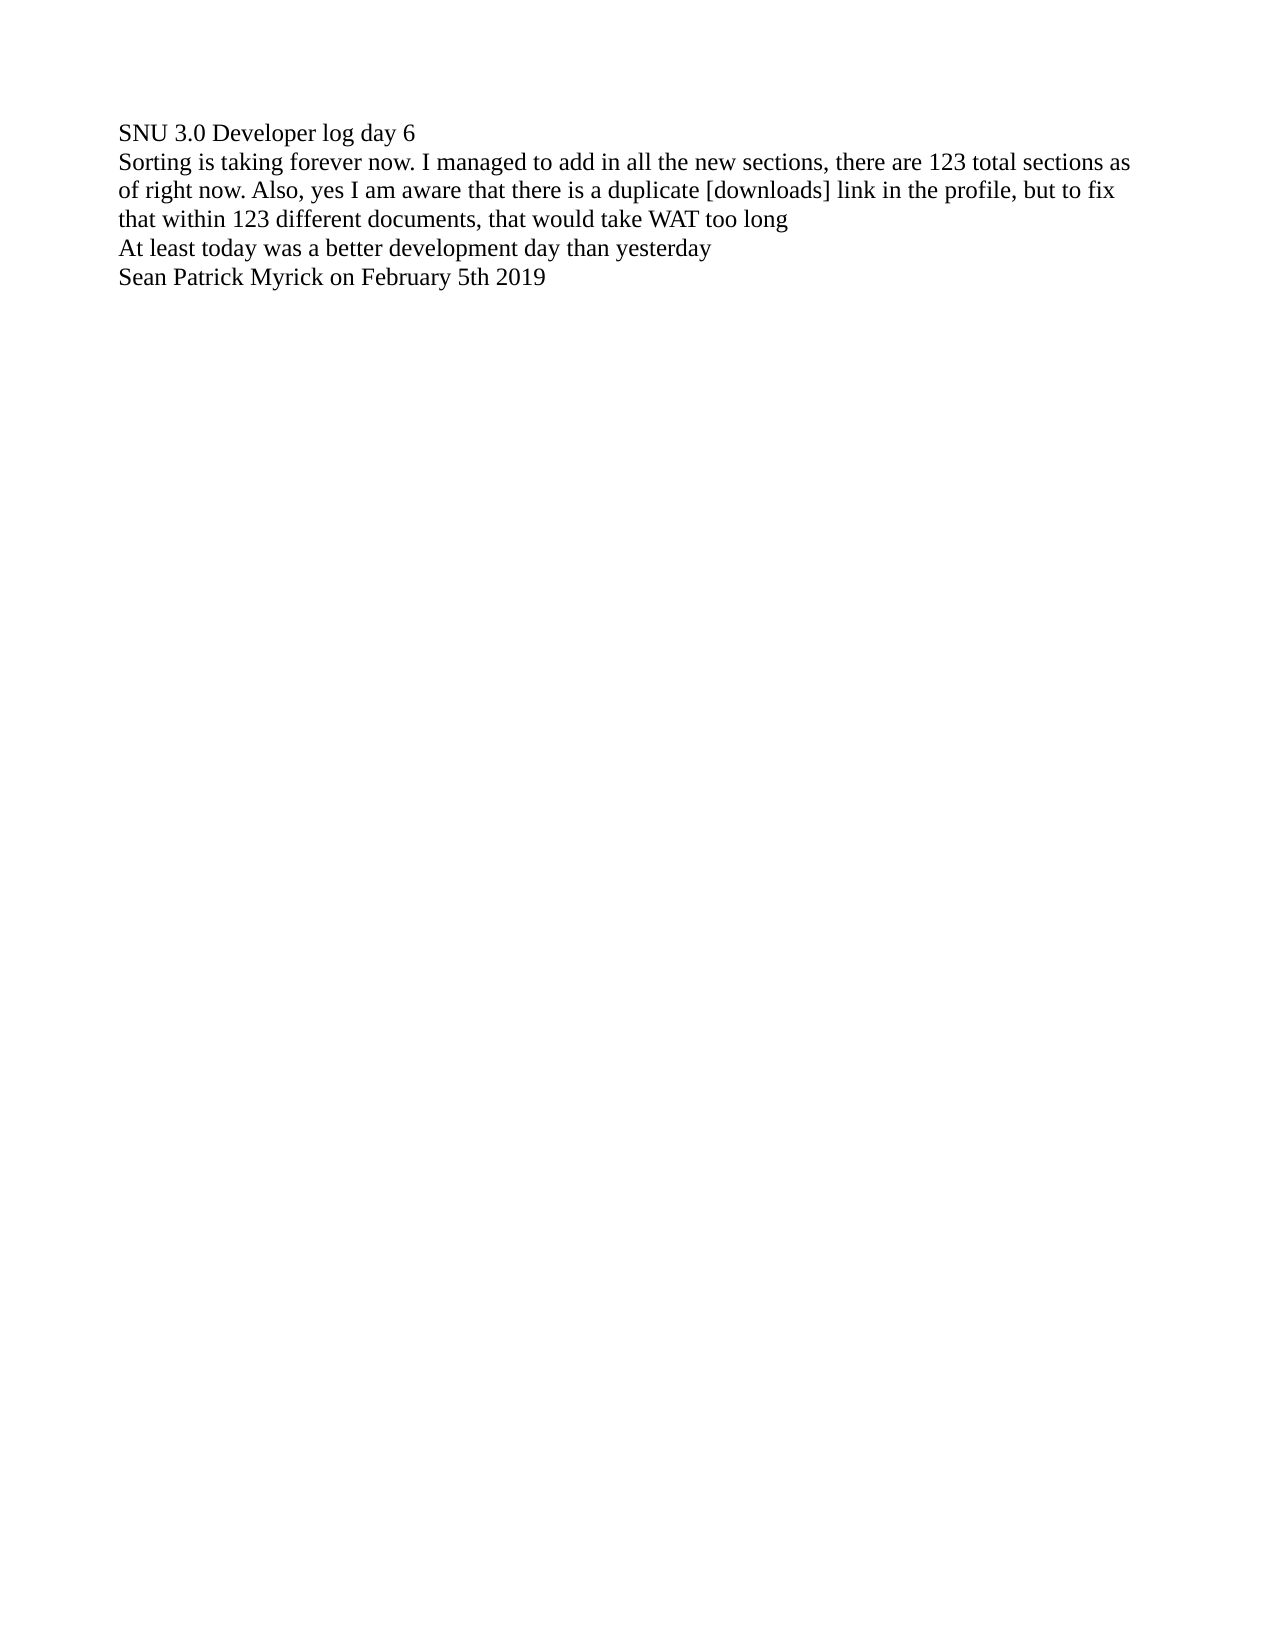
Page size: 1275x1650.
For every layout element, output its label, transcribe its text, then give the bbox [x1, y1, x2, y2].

text At least today was a better development day than yesterday [118, 233, 1157, 262]
text SNU 3.0 Developer log day 6 [118, 118, 1157, 147]
text Sean Patrick Myrick on February 5th 2019 [118, 262, 1157, 291]
text Sorting is taking forever now. I managed to add in all the new sections, there are 123 total sections as of right now. Also, yes I am aware that there is a duplicate [downloads] link in the profile, but to fix that within 123 different documents, that would take WAT too long [118, 147, 1157, 233]
